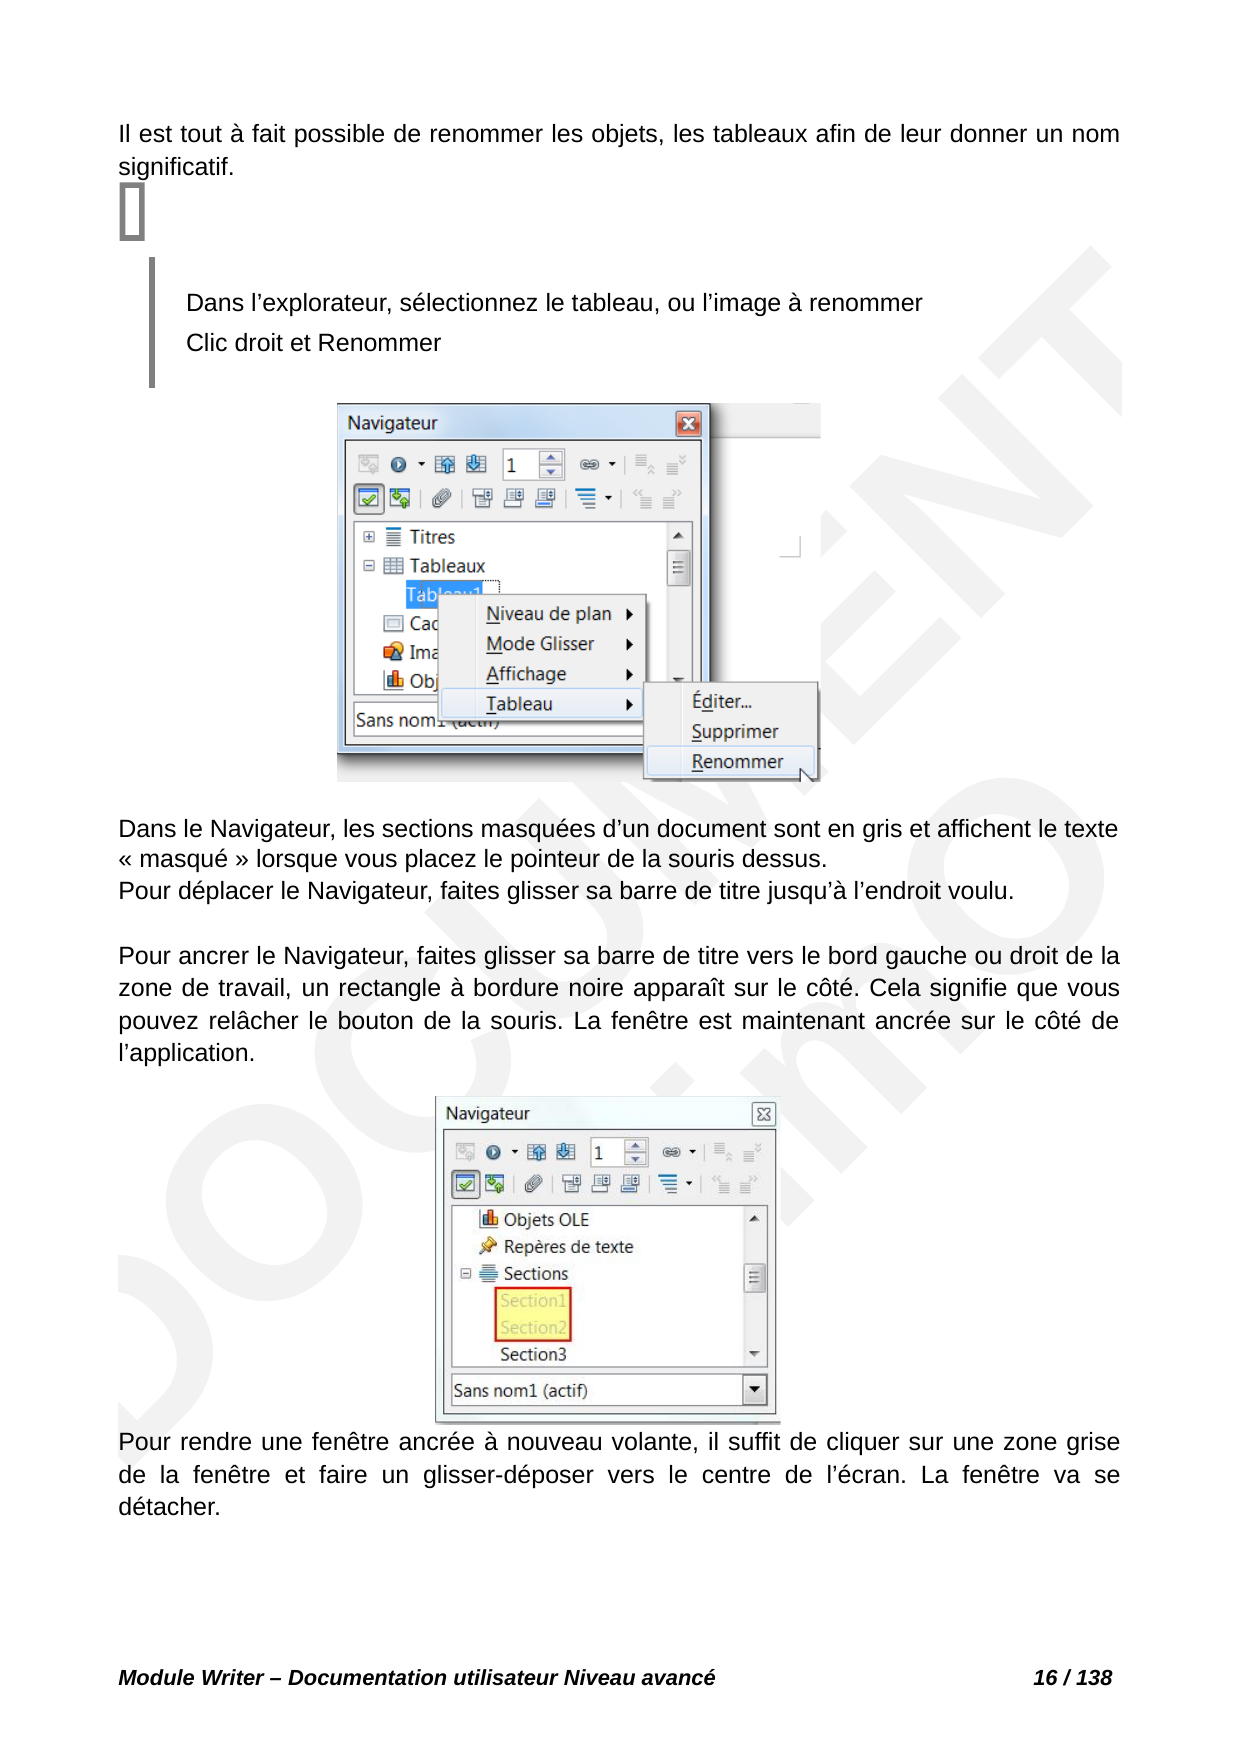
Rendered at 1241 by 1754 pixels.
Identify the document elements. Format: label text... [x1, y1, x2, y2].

text Il est tout à fait possible de renommer les objets, les tableaux afin de leur donner un nom significatif. [118, 116, 1122, 181]
text Pour ancrer le Navigateur, faites glisser sa barre de titre vers le bord gauche ou droit de la zone de travail, un rectangle à bordure noire apparaît sur le côté. Cela signifie que vous pouvez relâcher le bouton de la souris. La fenêtre est maintenant ancrée sur le côté de l’application. [118, 938, 1122, 1068]
text Pour déplacer le Navigateur, faites glisser sa barre de titre jusqu’à l’endroit voulu. [118, 873, 1122, 906]
picture [337, 403, 821, 782]
text Pour rendre une fenêtre ancrée à nouveau volante, il suffit de cliquer sur une zone grise de la fenêtre et faire un glisser-déposer vers le centre de l’écran. La fenêtre va se détacher. [118, 1068, 1122, 1522]
text 8 [118, 181, 1122, 257]
text Dans l’explorateur, sélectionnez le tableau, ou l’image à renommer [155, 257, 1122, 298]
text Dans le Navigateur, les sections masquées d’un document sont en gris et affichent le texte « masqué » lorsque vous placez le pointeur de la souris dessus. [118, 814, 1122, 873]
picture [435, 1096, 781, 1425]
text Clic droit et Renommer [155, 298, 1122, 388]
